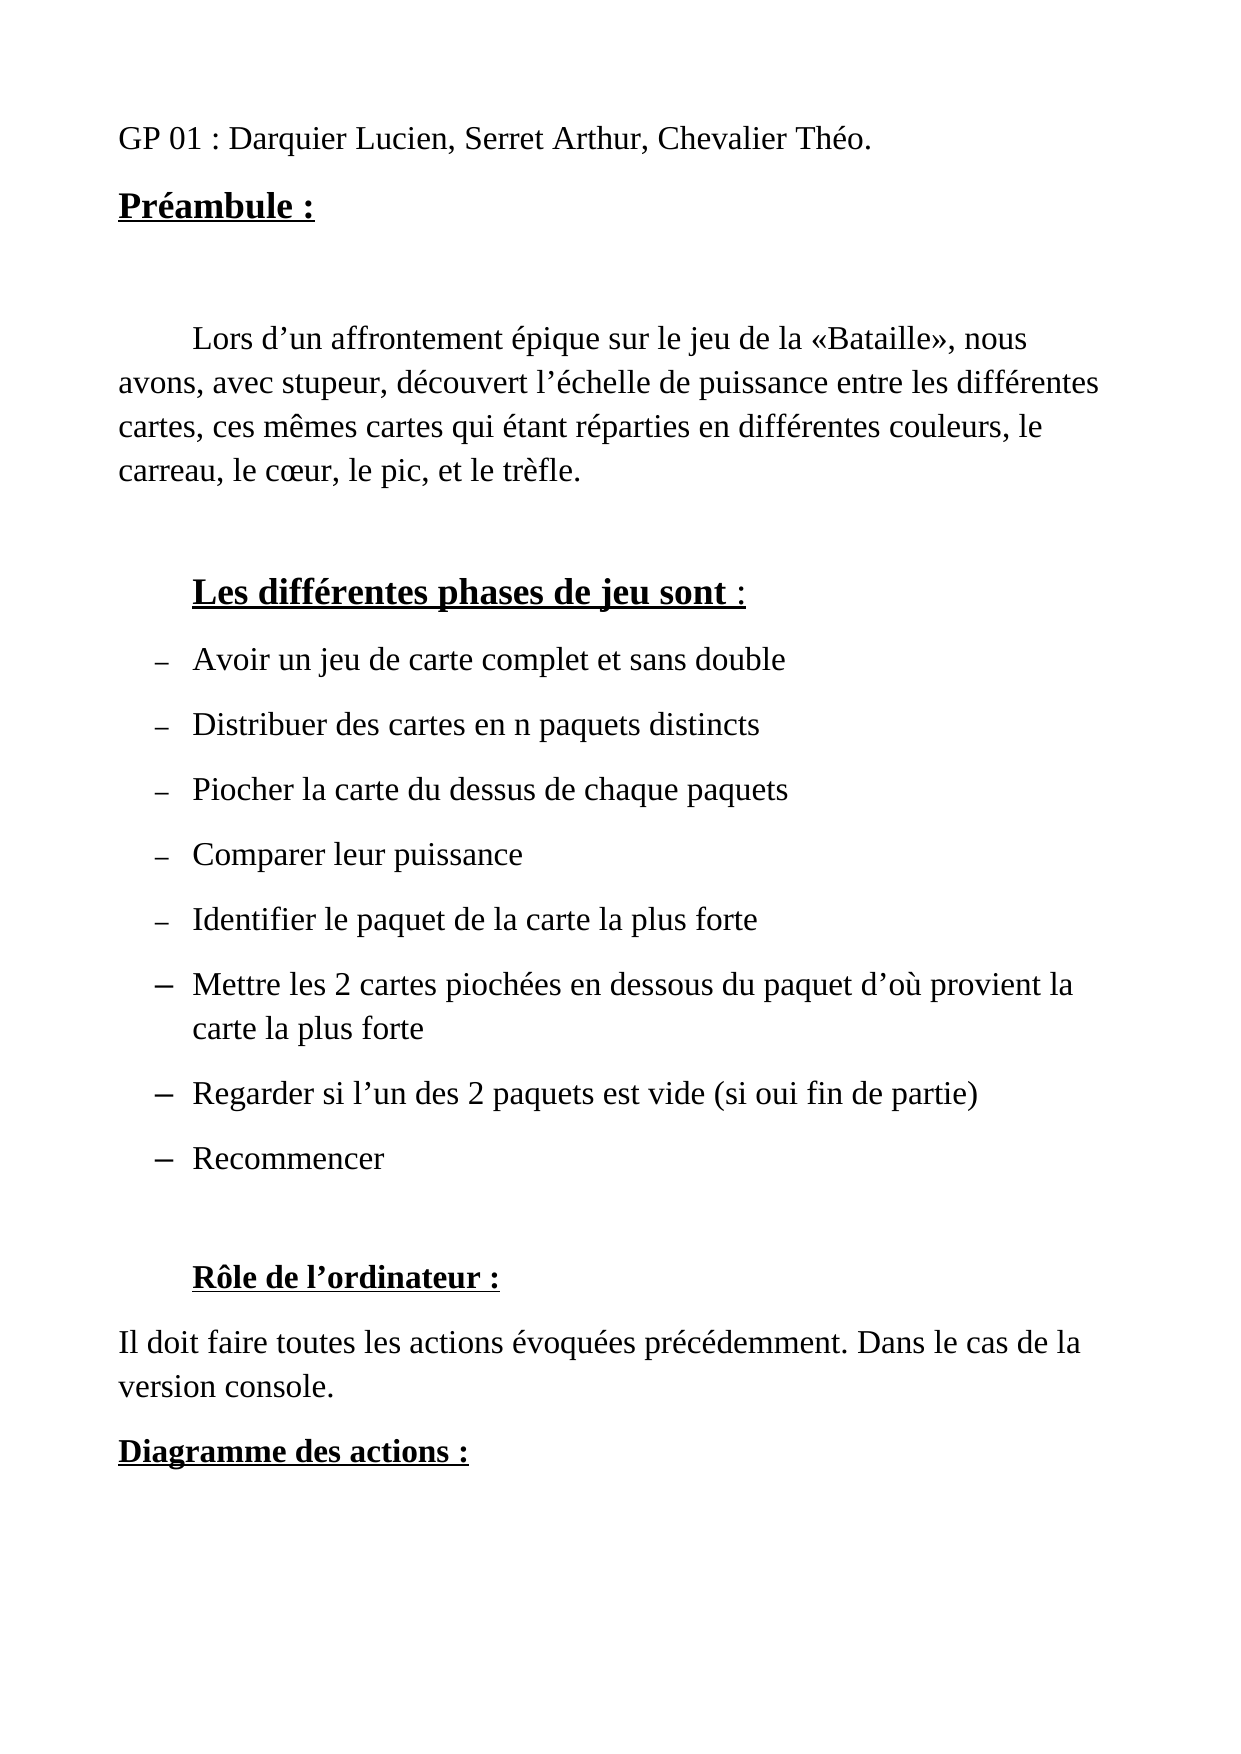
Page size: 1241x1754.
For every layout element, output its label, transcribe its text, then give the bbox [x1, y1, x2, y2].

list Regarder si l’un des 2 paquets est vide (si oui fin de partie) [154, 1073, 1122, 1112]
text Préambule : [118, 183, 1122, 226]
text Il doit faire toutes les actions évoquées précédemment. Dans le cas de la version console. [118, 1322, 1122, 1405]
list Avoir un jeu de carte complet et sans double [154, 640, 1122, 678]
list Comparer leur puissance [154, 834, 1122, 873]
list Mettre les 2 cartes piochées en dessous du paquet d’où provient la carte la plus forte [154, 964, 1122, 1047]
text Les différentes phases de jeu sont : [118, 569, 1122, 612]
list Distribuer des cartes en n paquets distincts [154, 704, 1122, 743]
text Rôle de l’ordinateur : [118, 1257, 1122, 1296]
text Lors d’un affrontement épique sur le jeu de la «Bataille», nous avons, avec stupeur, découvert l’échelle de puissance entre les différentes cartes, ces mêmes cartes qui étant réparties en différentes couleurs, le carreau, le cœur, le pic, et le trèfle. [118, 318, 1122, 489]
text Diagramme des actions : [118, 1431, 1122, 1469]
list Piocher la carte du dessus de chaque paquets [154, 769, 1122, 808]
list Recommencer [154, 1138, 1122, 1177]
text GP 01 : Darquier Lucien, Serret Arthur, Chevalier Théo. [118, 118, 1122, 156]
list Identifier le paquet de la carte la plus forte [154, 899, 1122, 938]
